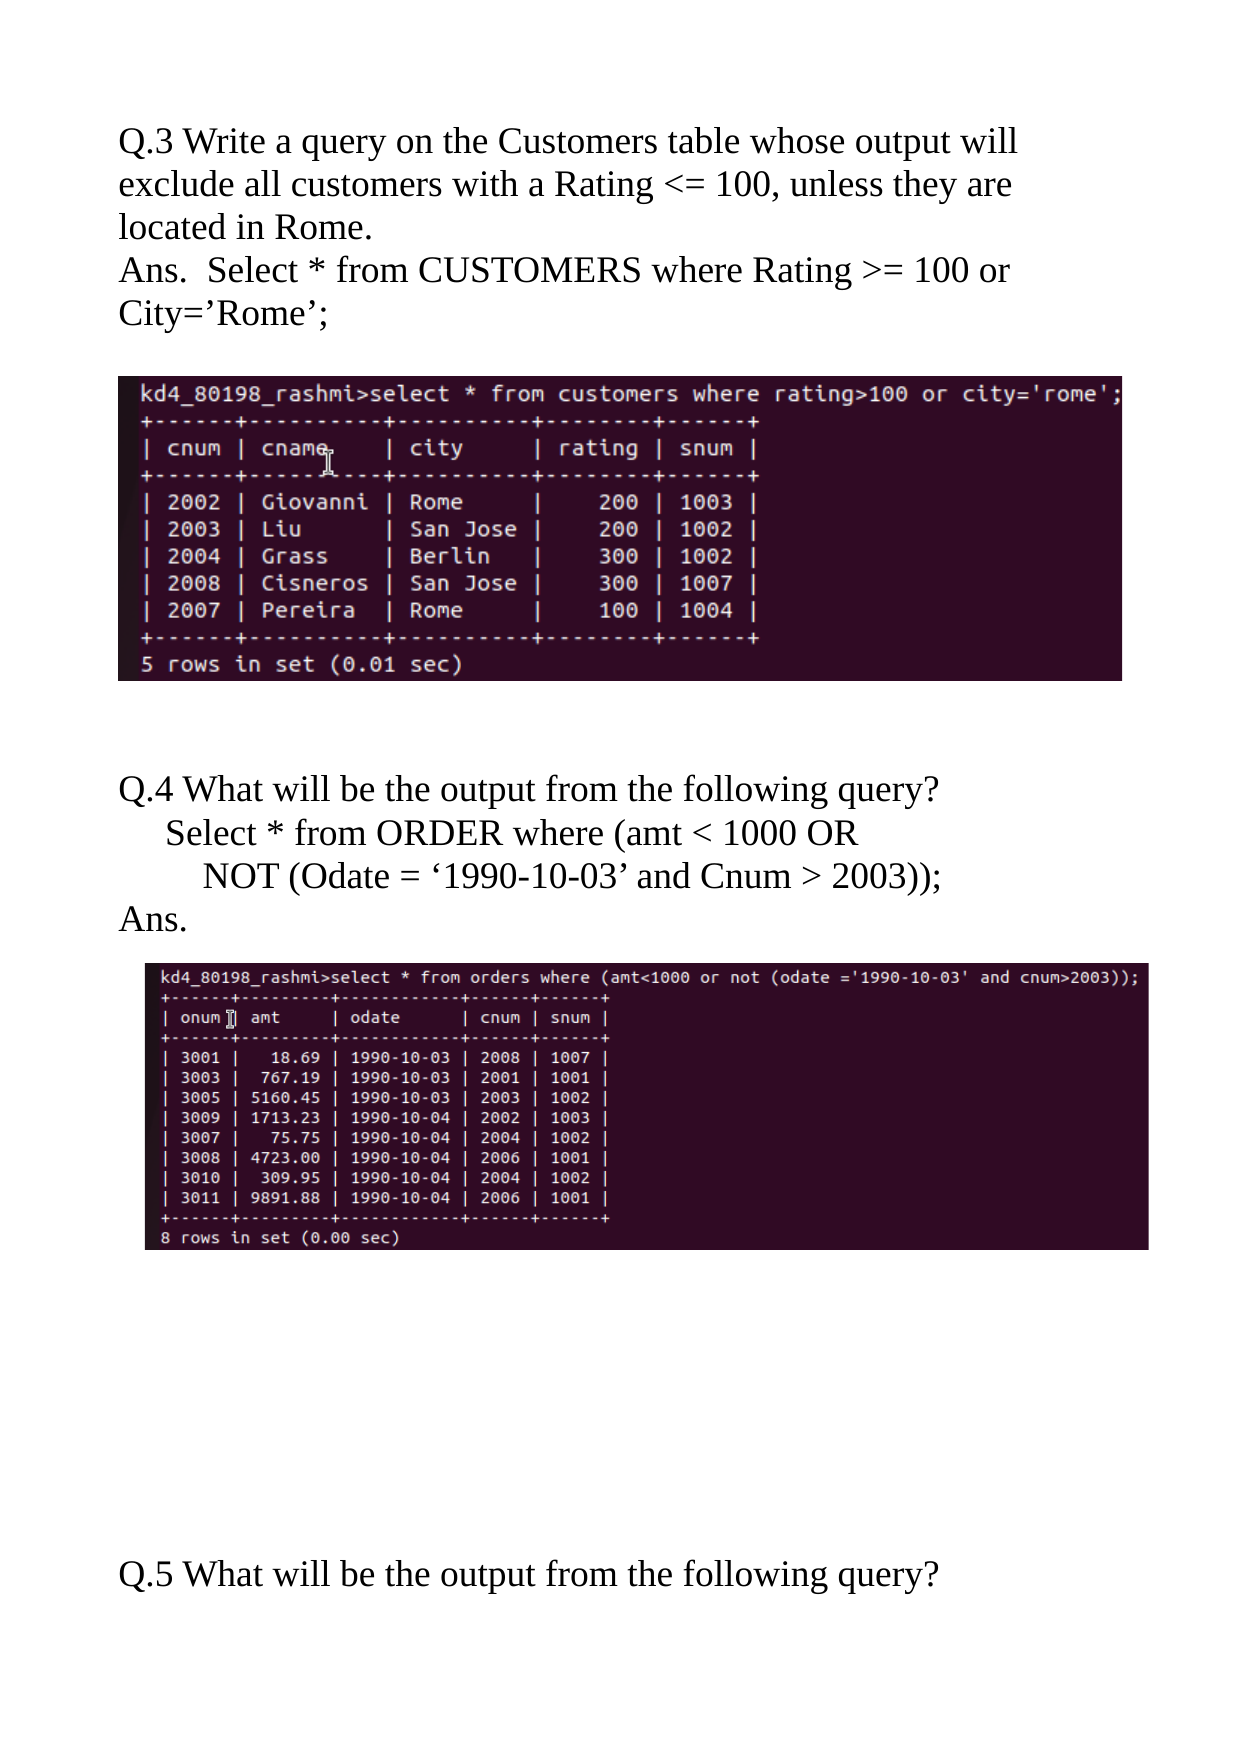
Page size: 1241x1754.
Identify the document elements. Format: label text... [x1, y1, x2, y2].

picture [118, 376, 1123, 681]
picture [144, 963, 1149, 1250]
text Ans. [118, 896, 1122, 939]
text Ans. Select * from CUSTOMERS where Rating >= 100 or City=’Rome’; [118, 247, 1122, 334]
text Q.3 Write a query on the Customers table whose output will exclude all customers with a Rating <= 100, unless they are located in Rome. [118, 118, 1122, 247]
text Select * from ORDER where (amt < 1000 OR [118, 810, 1122, 853]
text Q.4 What will be the output from the following query? [118, 767, 1122, 810]
text NOT (Odate = ‘1990-10-03’ and Cnum > 2003)); [118, 853, 1122, 896]
text Q.5 What will be the output from the following query? [118, 1552, 1122, 1595]
